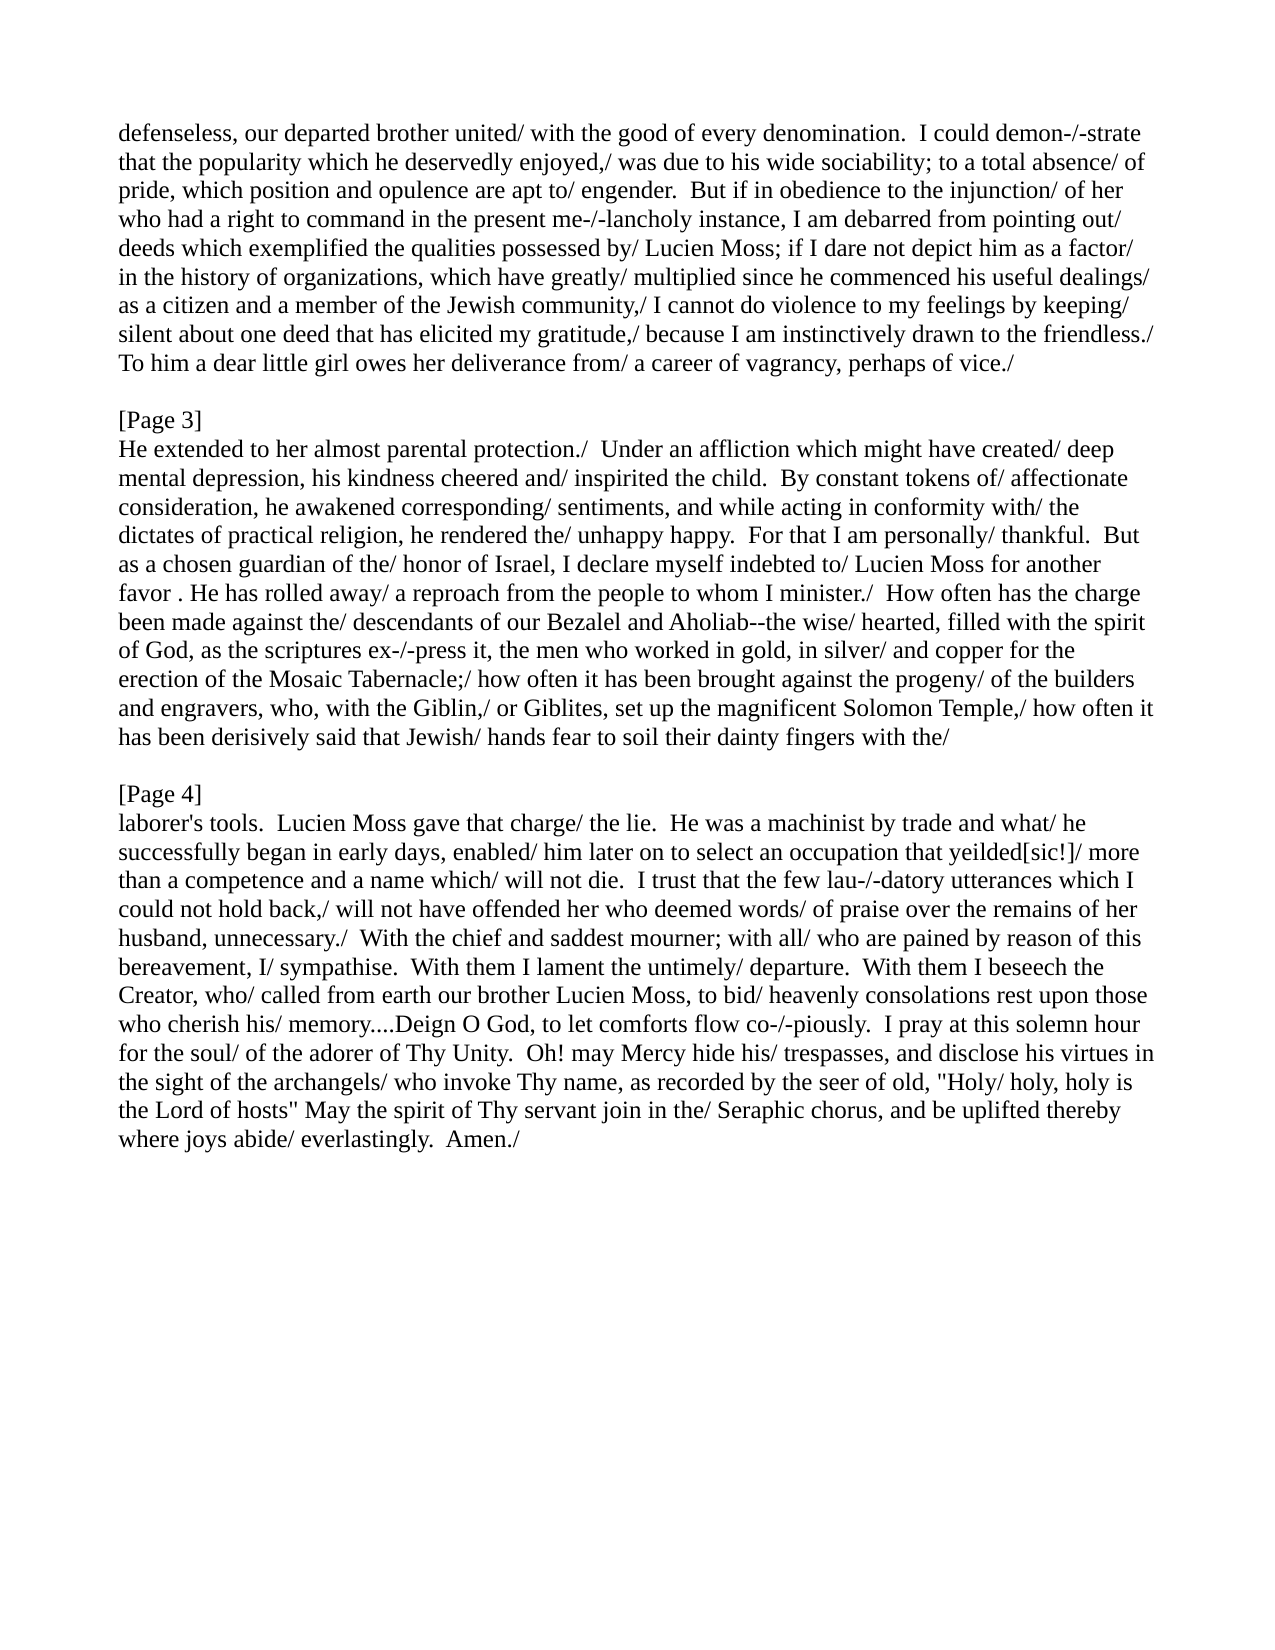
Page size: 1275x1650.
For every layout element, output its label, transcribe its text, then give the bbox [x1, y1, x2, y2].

text [Page 3] [118, 406, 1157, 434]
text defenseless, our departed brother united/ with the good of every denomination. I could demon-/-strate that the popularity which he deservedly enjoyed,/ was due to his wide sociability; to a total absence/ of pride, which position and opulence are apt to/ engender. But if in obedience to the injunction/ of her who had a right to command in the present me-/-lancholy instance, I am debarred from pointing out/ deeds which exemplified the qualities possessed by/ Lucien Moss; if I dare not depict him as a factor/ in the history of organizations, which have greatly/ multiplied since he commenced his useful dealings/ as a citizen and a member of the Jewish community,/ I cannot do violence to my feelings by keeping/ silent about one deed that has elicited my gratitude,/ because I am instinctively drawn to the friendless./ To him a dear little girl owes her deliverance from/ a career of vagrancy, perhaps of vice./ [118, 118, 1157, 377]
text [Page 4] [118, 779, 1157, 808]
text He extended to her almost parental protection./ Under an affliction which might have created/ deep mental depression, his kindness cheered and/ inspirited the child. By constant tokens of/ affectionate consideration, he awakened corresponding/ sentiments, and while acting in conformity with/ the dictates of practical religion, he rendered the/ unhappy happy. For that I am personally/ thankful. But as a chosen guardian of the/ honor of Israel, I declare myself indebted to/ Lucien Moss for another favor . He has rolled away/ a reproach from the people to whom I minister./ How often has the charge been made against the/ descendants of our Bezalel and Aholiab--the wise/ hearted, filled with the spirit of God, as the scriptures ex-/-press it, the men who worked in gold, in silver/ and copper for the erection of the Mosaic Tabernacle;/ how often it has been brought against the progeny/ of the builders and engravers, who, with the Giblin,/ or Giblites, set up the magnificent Solomon Temple,/ how often it has been derisively said that Jewish/ hands fear to soil their dainty fingers with the/ [118, 434, 1157, 751]
text laborer's tools. Lucien Moss gave that charge/ the lie. He was a machinist by trade and what/ he successfully began in early days, enabled/ him later on to select an occupation that yeilded[sic!]/ more than a competence and a name which/ will not die. I trust that the few lau-/-datory utterances which I could not hold back,/ will not have offended her who deemed words/ of praise over the remains of her husband, unnecessary./ With the chief and saddest mourner; with all/ who are pained by reason of this bereavement, I/ sympathise. With them I lament the untimely/ departure. With them I beseech the Creator, who/ called from earth our brother Lucien Moss, to bid/ heavenly consolations rest upon those who cherish his/ memory....Deign O God, to let comforts flow co-/-piously. I pray at this solemn hour for the soul/ of the adorer of Thy Unity. Oh! may Mercy hide his/ trespasses, and disclose his virtues in the sight of the archangels/ who invoke Thy name, as recorded by the seer of old, "Holy/ holy, holy is the Lord of hosts" May the spirit of Thy servant join in the/ Seraphic chorus, and be uplifted thereby where joys abide/ everlastingly. Amen./ [118, 808, 1157, 1153]
